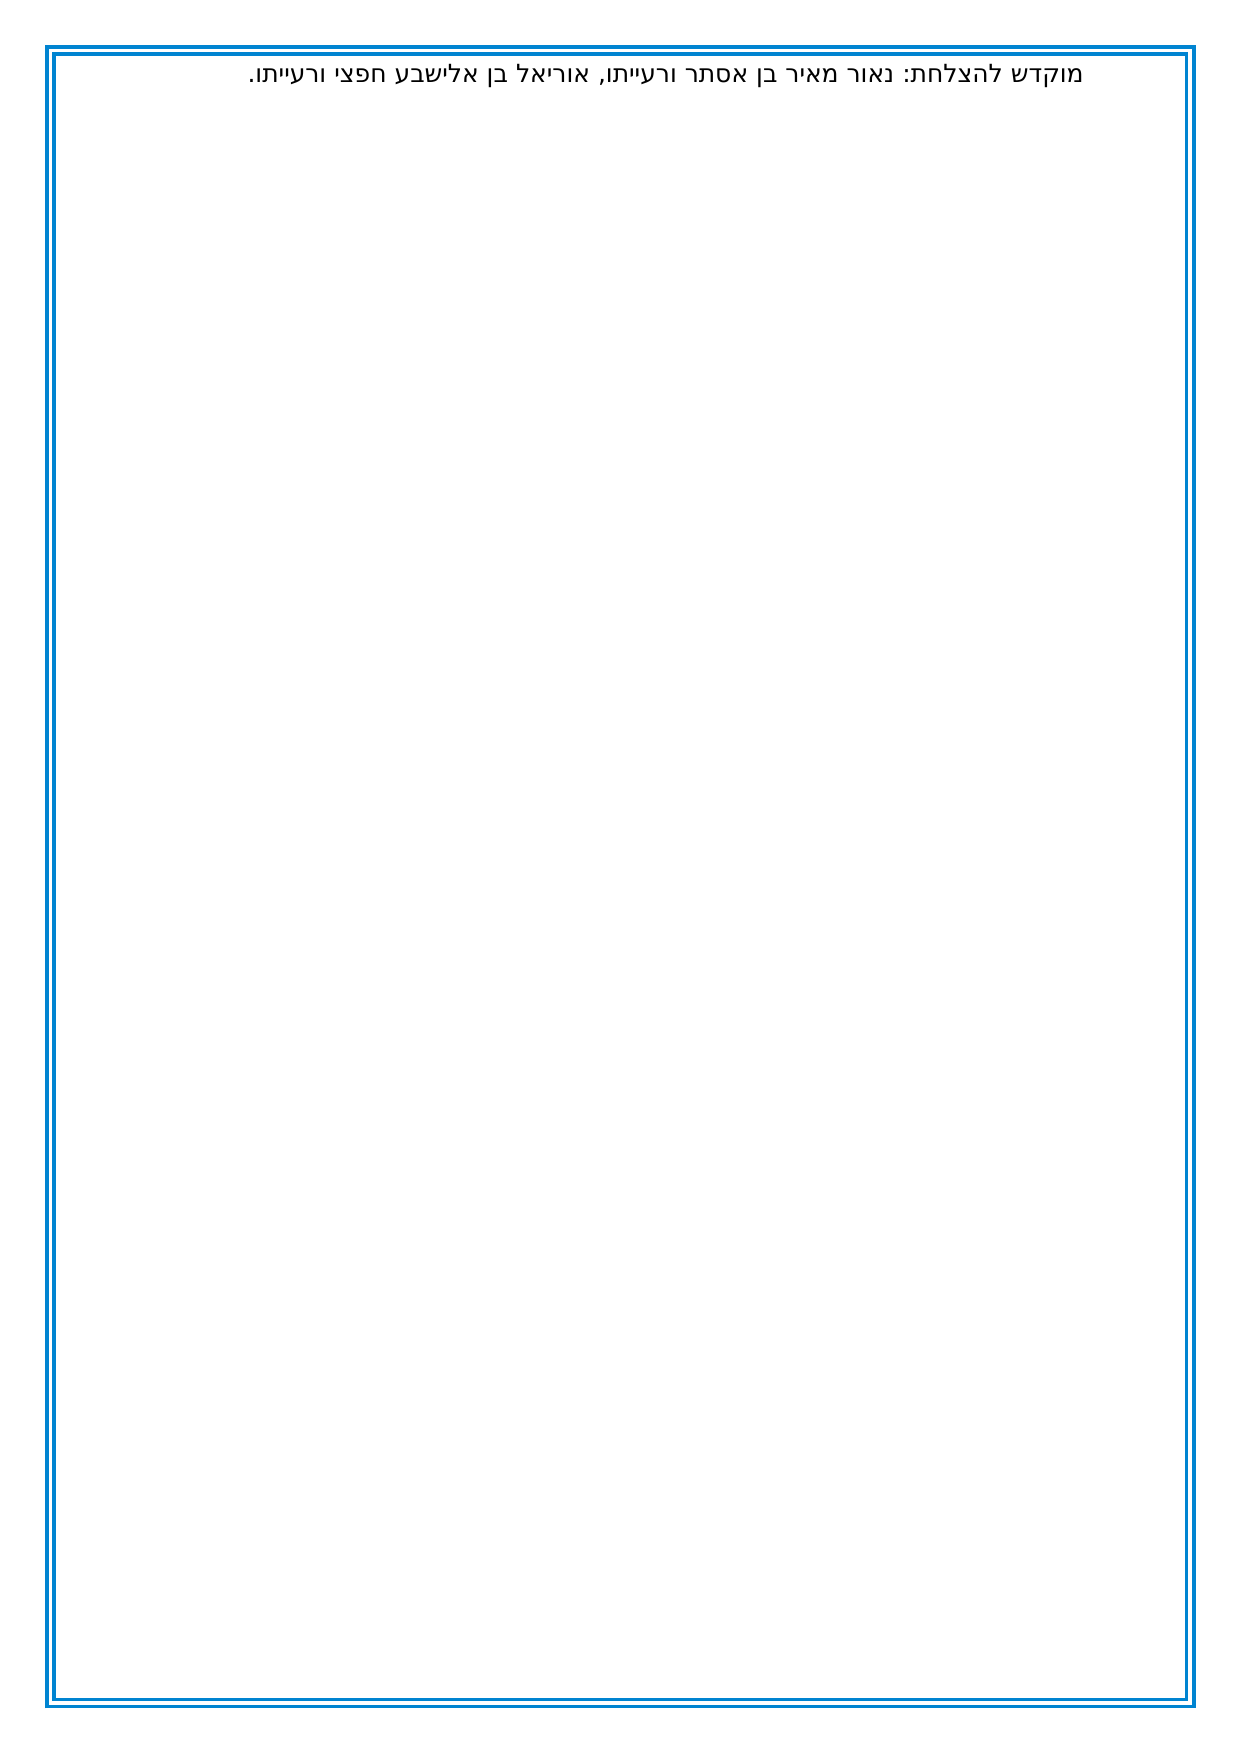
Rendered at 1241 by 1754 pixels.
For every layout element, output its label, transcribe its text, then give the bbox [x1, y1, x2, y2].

list מוקדש להצלחת: נאור מאיר בן אסתר ורעייתו, אוריאל בן אלישבע חפצי ורעייתו. [59, 59, 1185, 88]
